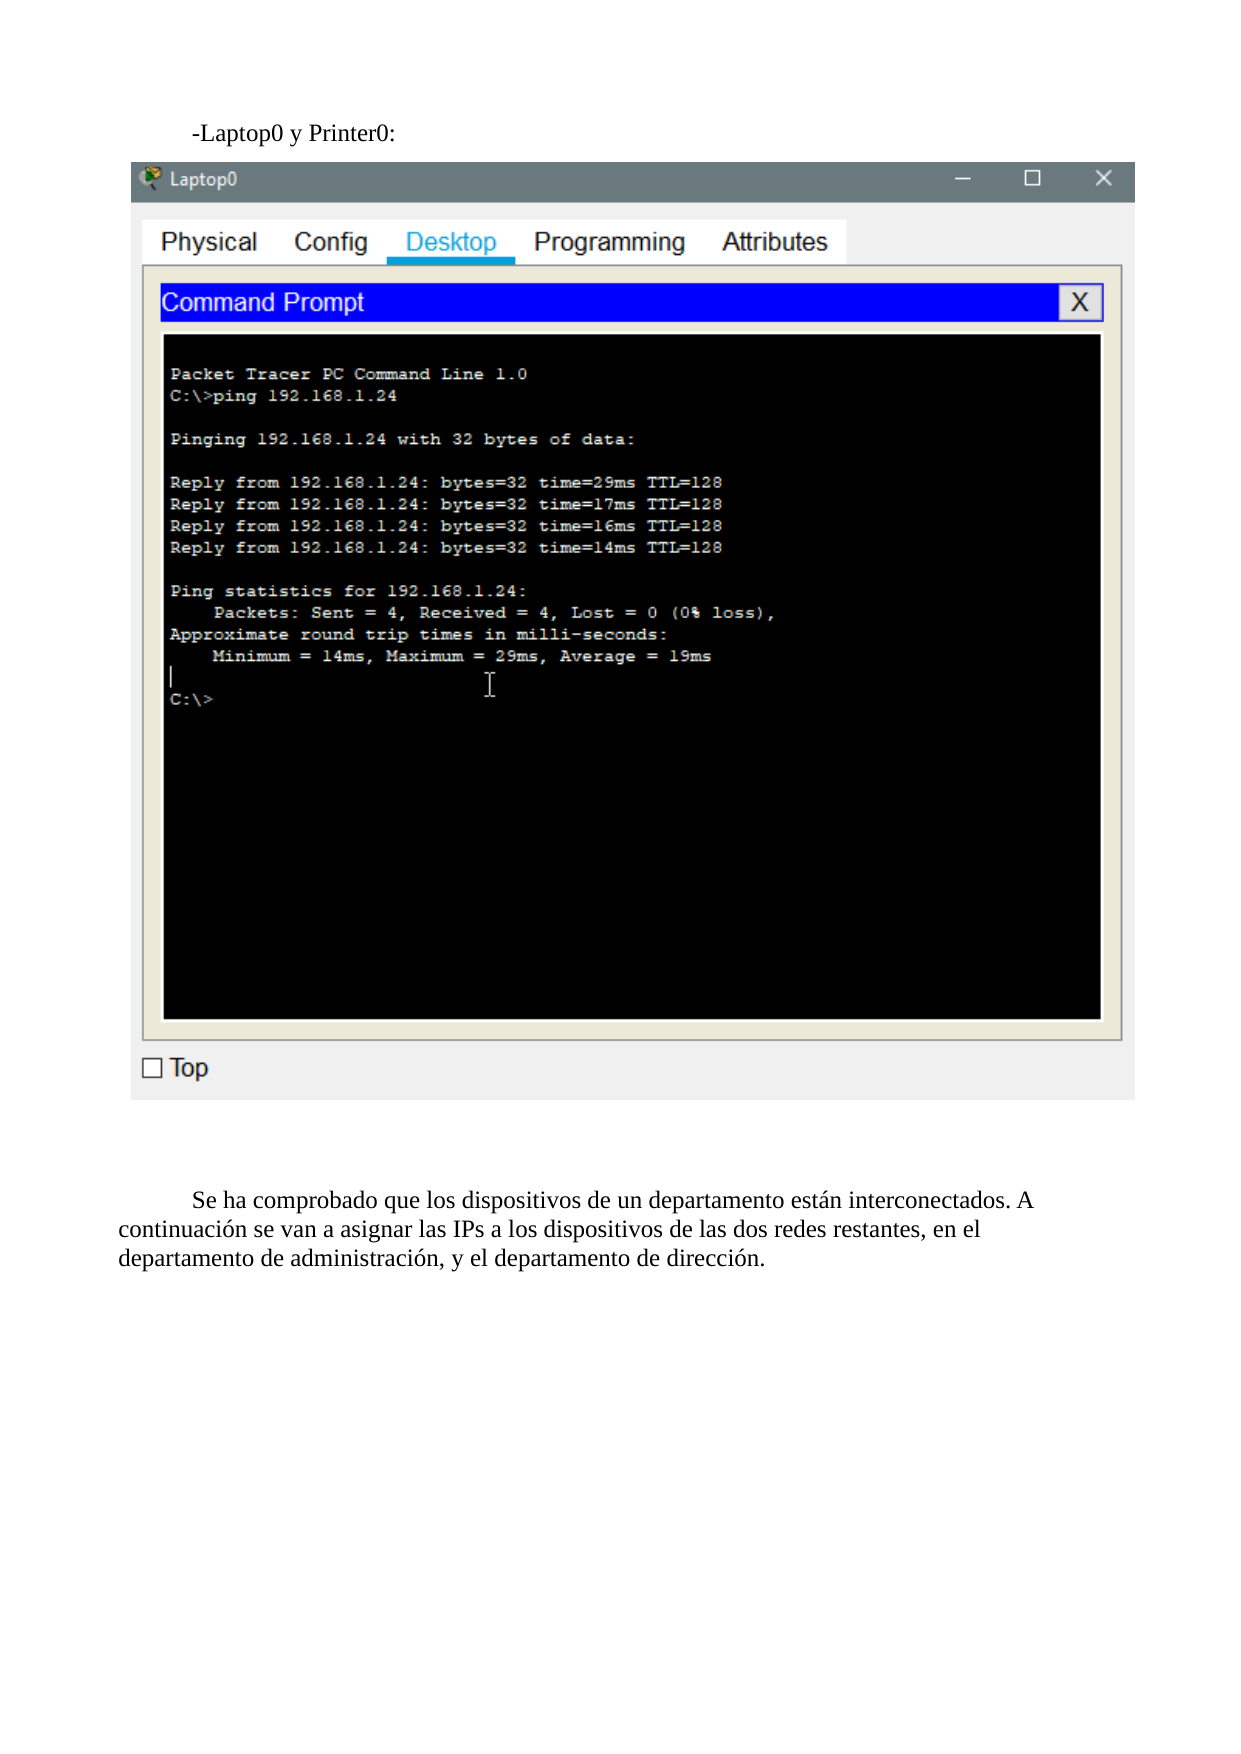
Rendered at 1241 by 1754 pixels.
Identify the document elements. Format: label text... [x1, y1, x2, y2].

text -Laptop0 y Printer0: [118, 118, 1122, 147]
text Se ha comprobado que los dispositivos de un departamento están interconectados. A continuación se van a asignar las IPs a los dispositivos de las dos redes restantes, en el departamento de administración, y el departamento de dirección. [118, 1186, 1122, 1272]
picture [131, 162, 1135, 1100]
